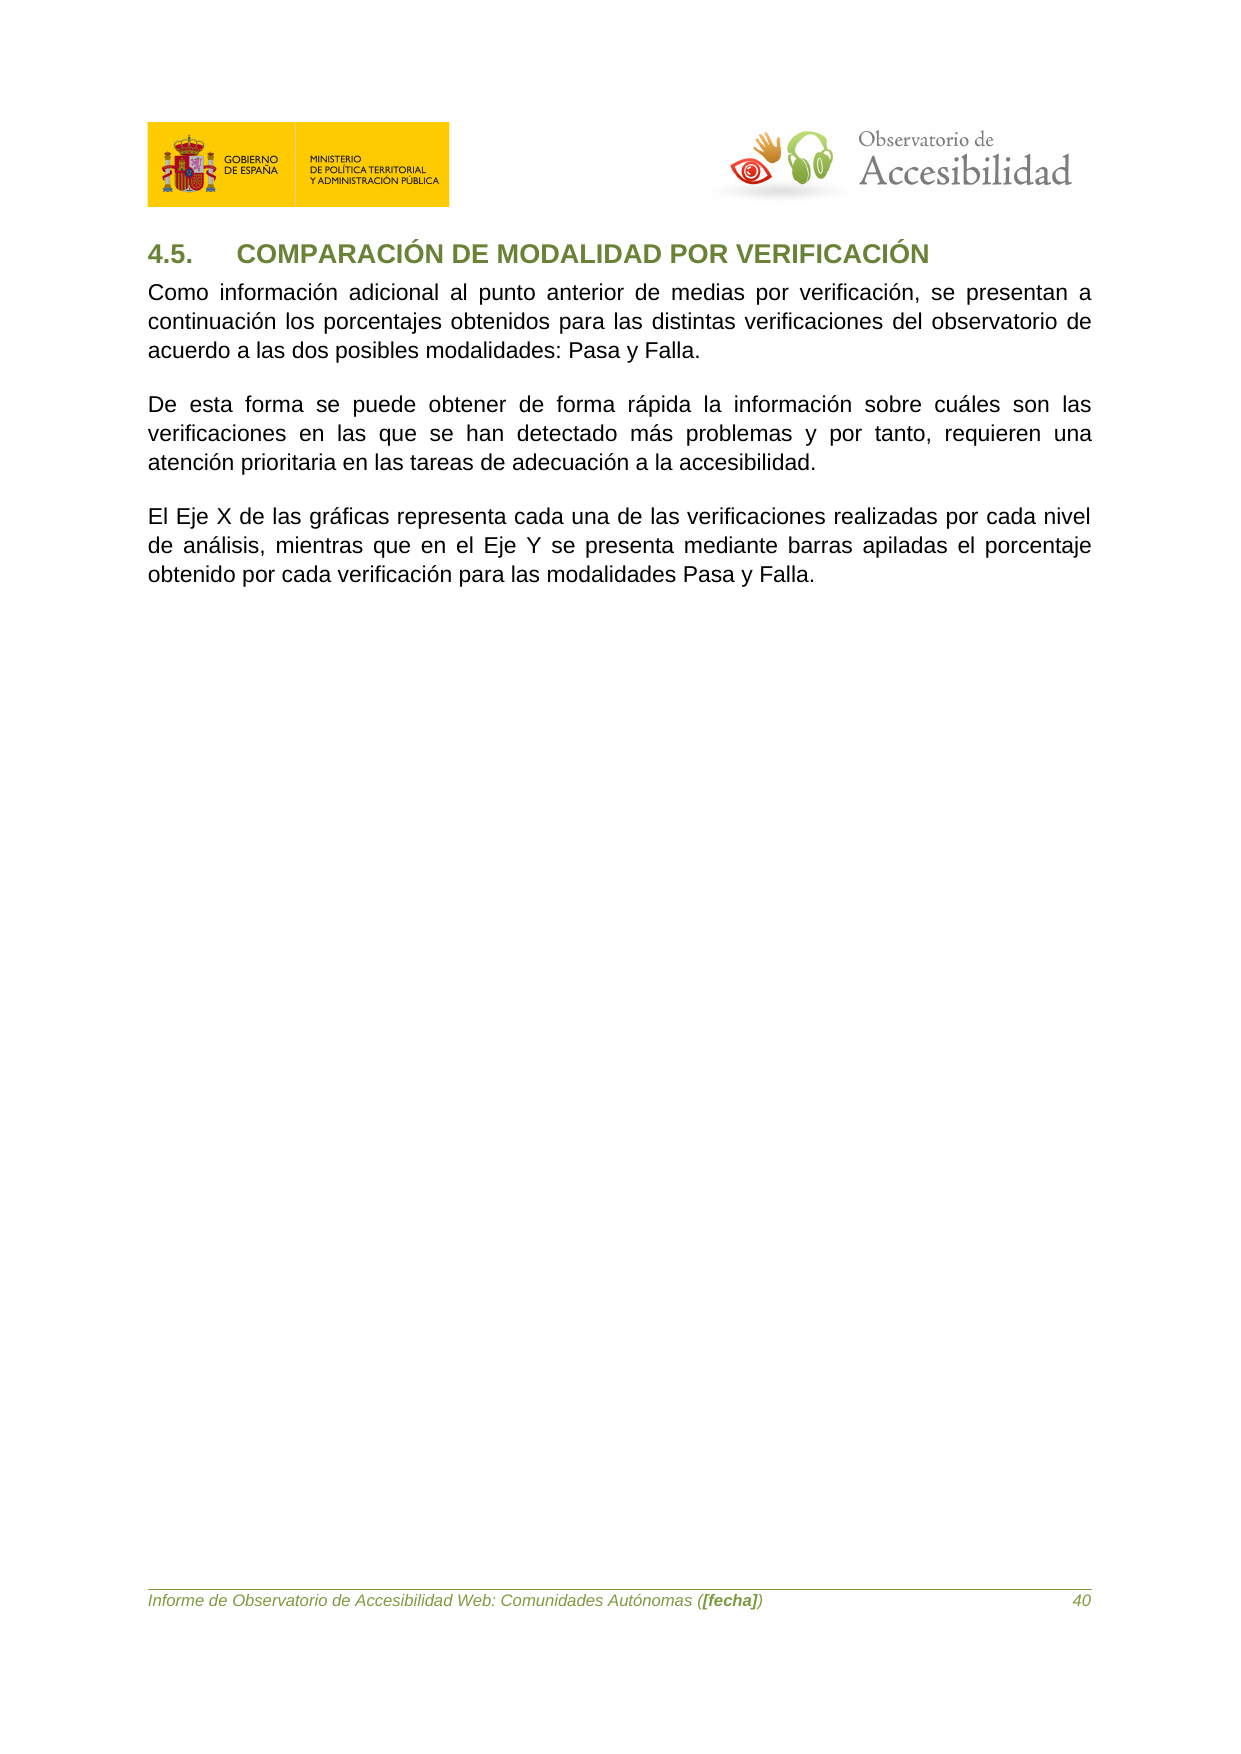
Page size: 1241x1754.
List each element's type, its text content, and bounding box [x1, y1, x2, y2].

list Comparación de Modalidad por Verificación [148, 238, 1092, 269]
text El Eje X de las gráficas representa cada una de las verificaciones realizadas por cada nivel de análisis, mientras que en el Eje Y se presenta mediante barras apiladas el porcentaje obtenido por cada verificación para las modalidades Pasa y Falla. [148, 503, 1092, 587]
text Como información adicional al punto anterior de medias por verificación, se presentan a continuación los porcentajes obtenidos para las distintas verificaciones del observatorio de acuerdo a las dos posibles modalidades: Pasa y Falla. [148, 279, 1092, 363]
text De esta forma se puede obtener de forma rápida la información sobre cuáles son las verificaciones en las que se han detectado más problemas y por tanto, requieren una atención prioritaria en las tareas de adecuación a la accesibilidad. [148, 391, 1092, 475]
